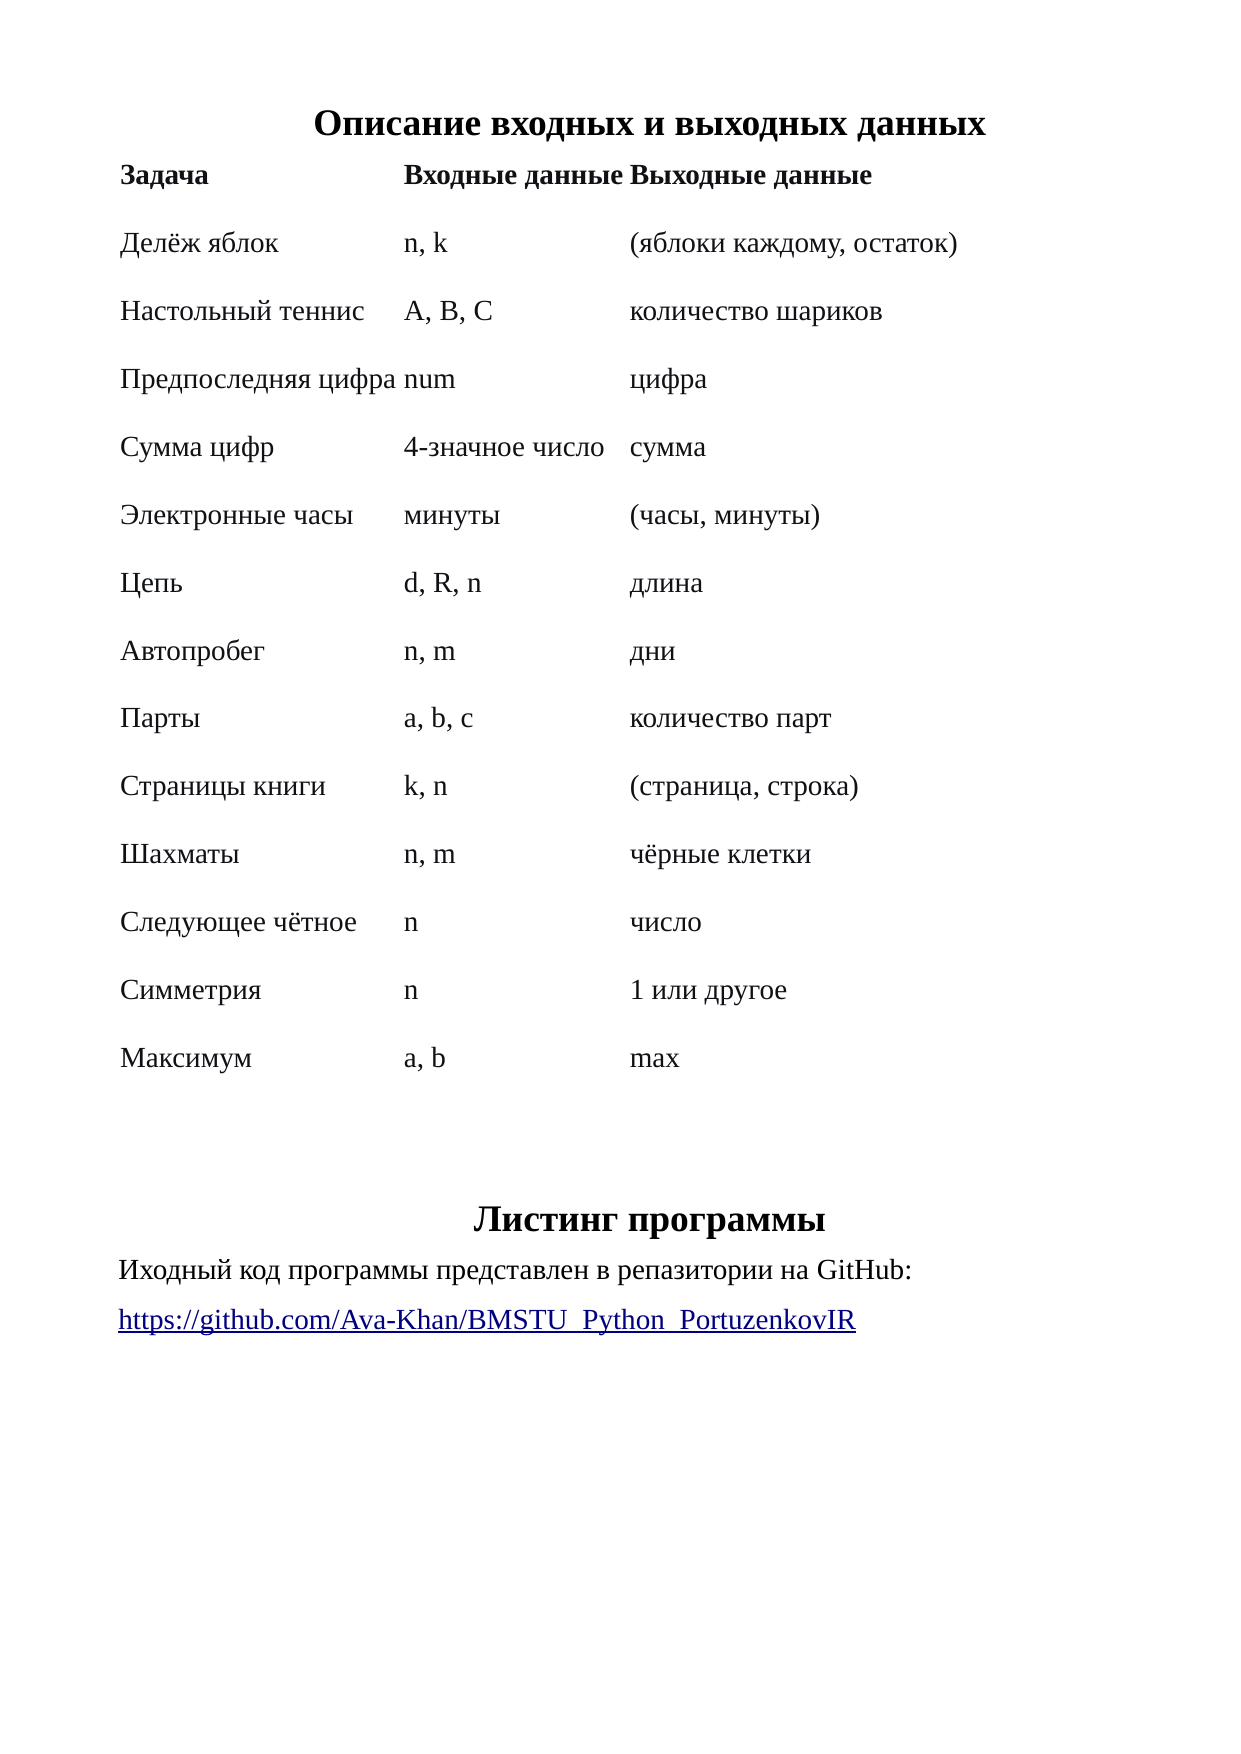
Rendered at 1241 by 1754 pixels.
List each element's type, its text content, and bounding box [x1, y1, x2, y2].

table_cell Электронные часы [118, 495, 402, 563]
table_cell 4-значное число [402, 427, 628, 495]
table_cell Следующее чётное [118, 903, 402, 971]
subtitle Описание входных и выходных данных [118, 100, 1181, 143]
text Иходный код программы представлен в репазитории на GitHub: https://github.com/Ava-Khan/BMSTU_Python_PortuzenkovIR [118, 1252, 1181, 1336]
table_cell Цепь [118, 563, 402, 631]
table_cell чёрные клетки [628, 835, 964, 903]
table_cell (часы, минуты) [628, 495, 964, 563]
table_cell Автопробег [118, 631, 402, 699]
table_cell Предпоследняя цифра [118, 359, 402, 427]
table_cell a, b, c [402, 699, 628, 767]
table_cell Сумма цифр [118, 427, 402, 495]
table_header Входные данные [402, 156, 628, 223]
table_cell A, B, C [402, 291, 628, 359]
table_cell 1 или другое [628, 971, 964, 1038]
table_cell Симметрия [118, 971, 402, 1038]
table_cell n, k [402, 224, 628, 291]
table_cell d, R, n [402, 563, 628, 631]
table_cell цифра [628, 359, 964, 427]
table_cell число [628, 903, 964, 971]
table_cell k, n [402, 767, 628, 835]
table_cell Страницы книги [118, 767, 402, 835]
table_cell Настольный теннис [118, 291, 402, 359]
table_cell a, b [402, 1039, 628, 1106]
table_cell количество парт [628, 699, 964, 767]
table_cell длина [628, 563, 964, 631]
table_cell сумма [628, 427, 964, 495]
table_header Выходные данные [628, 156, 964, 223]
table_header Задача [118, 156, 402, 223]
table_cell Делёж яблок [118, 224, 402, 291]
table_cell Парты [118, 699, 402, 767]
table_cell Шахматы [118, 835, 402, 903]
table_cell num [402, 359, 628, 427]
subtitle Листинг программы [118, 1196, 1181, 1239]
table_cell n [402, 971, 628, 1038]
table_cell n, m [402, 835, 628, 903]
table_cell n, m [402, 631, 628, 699]
table_cell количество шариков [628, 291, 964, 359]
table_cell (страница, строка) [628, 767, 964, 835]
table_cell Максимум [118, 1039, 402, 1106]
table_cell max [628, 1039, 964, 1106]
table_cell n [402, 903, 628, 971]
table_cell (яблоки каждому, остаток) [628, 224, 964, 291]
table_cell дни [628, 631, 964, 699]
table_cell минуты [402, 495, 628, 563]
